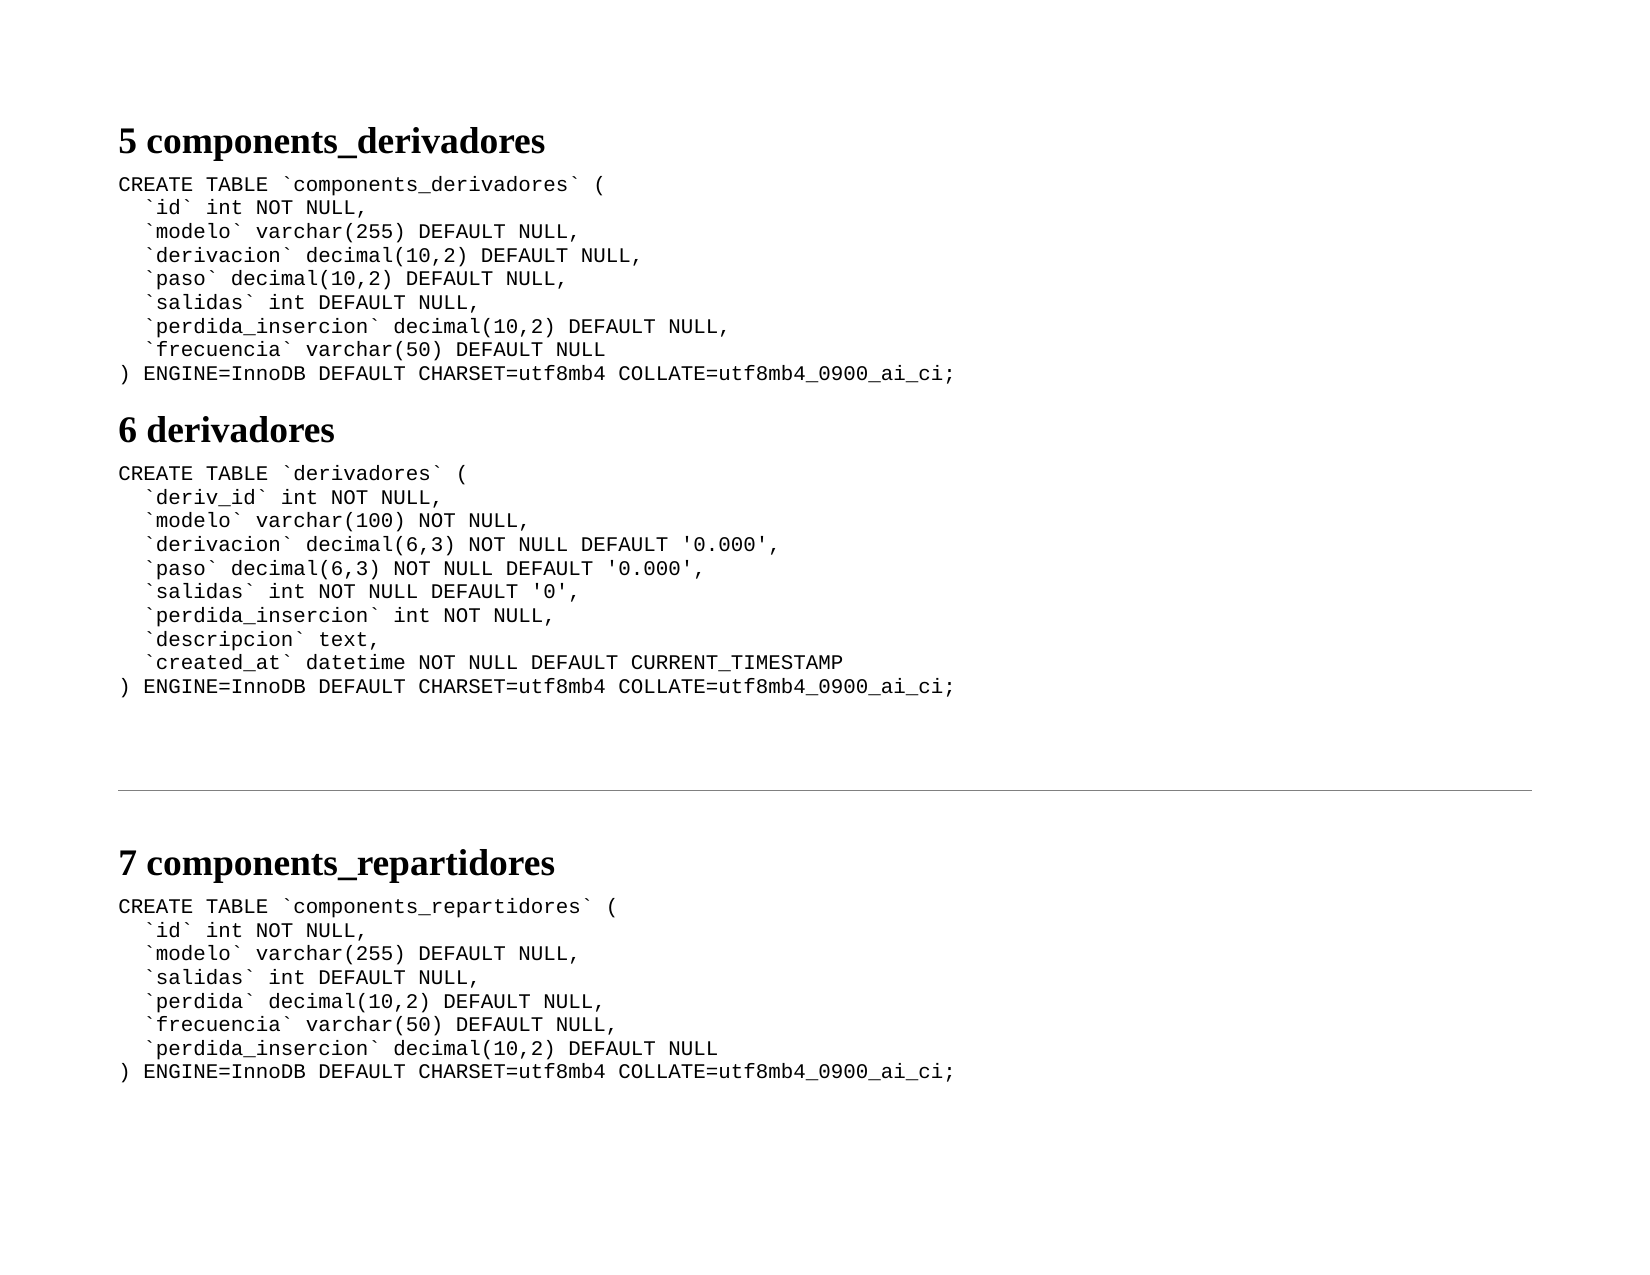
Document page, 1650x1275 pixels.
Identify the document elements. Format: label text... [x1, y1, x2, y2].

text `salidas` int DEFAULT NULL, [118, 967, 1532, 991]
text `paso` decimal(6,3) NOT NULL DEFAULT '0.000', [118, 558, 1532, 581]
text `id` int NOT NULL, [118, 197, 1532, 221]
text ) ENGINE=InnoDB DEFAULT CHARSET=utf8mb4 COLLATE=utf8mb4_0900_ai_ci; [118, 363, 1532, 387]
text `descripcion` text, [118, 628, 1532, 652]
text ) ENGINE=InnoDB DEFAULT CHARSET=utf8mb4 COLLATE=utf8mb4_0900_ai_ci; [118, 1062, 1532, 1085]
text `derivacion` decimal(10,2) DEFAULT NULL, [118, 245, 1532, 268]
text `modelo` varchar(100) NOT NULL, [118, 510, 1532, 534]
text `frecuencia` varchar(50) DEFAULT NULL, [118, 1014, 1532, 1038]
text `deriv_id` int NOT NULL, [118, 487, 1532, 510]
subtitle 7 components_repartidores [118, 840, 1532, 883]
text CREATE TABLE `components_derivadores` ( [118, 174, 1532, 197]
text `frecuencia` varchar(50) DEFAULT NULL [118, 339, 1532, 363]
text CREATE TABLE `components_repartidores` ( [118, 896, 1532, 920]
text `perdida_insercion` decimal(10,2) DEFAULT NULL [118, 1038, 1532, 1062]
text `perdida` decimal(10,2) DEFAULT NULL, [118, 991, 1532, 1014]
subtitle 6 derivadores [118, 407, 1532, 451]
text `id` int NOT NULL, [118, 920, 1532, 943]
text `perdida_insercion` int NOT NULL, [118, 605, 1532, 628]
text `salidas` int DEFAULT NULL, [118, 292, 1532, 316]
text `modelo` varchar(255) DEFAULT NULL, [118, 221, 1532, 245]
text `salidas` int NOT NULL DEFAULT '0', [118, 581, 1532, 605]
text `derivacion` decimal(6,3) NOT NULL DEFAULT '0.000', [118, 534, 1532, 558]
text `created_at` datetime NOT NULL DEFAULT CURRENT_TIMESTAMP [118, 652, 1532, 676]
text CREATE TABLE `derivadores` ( [118, 463, 1532, 487]
text `perdida_insercion` decimal(10,2) DEFAULT NULL, [118, 316, 1532, 339]
text `modelo` varchar(255) DEFAULT NULL, [118, 943, 1532, 967]
text `paso` decimal(10,2) DEFAULT NULL, [118, 268, 1532, 292]
subtitle 5 components_derivadores [118, 118, 1532, 161]
text ) ENGINE=InnoDB DEFAULT CHARSET=utf8mb4 COLLATE=utf8mb4_0900_ai_ci; [118, 676, 1532, 699]
